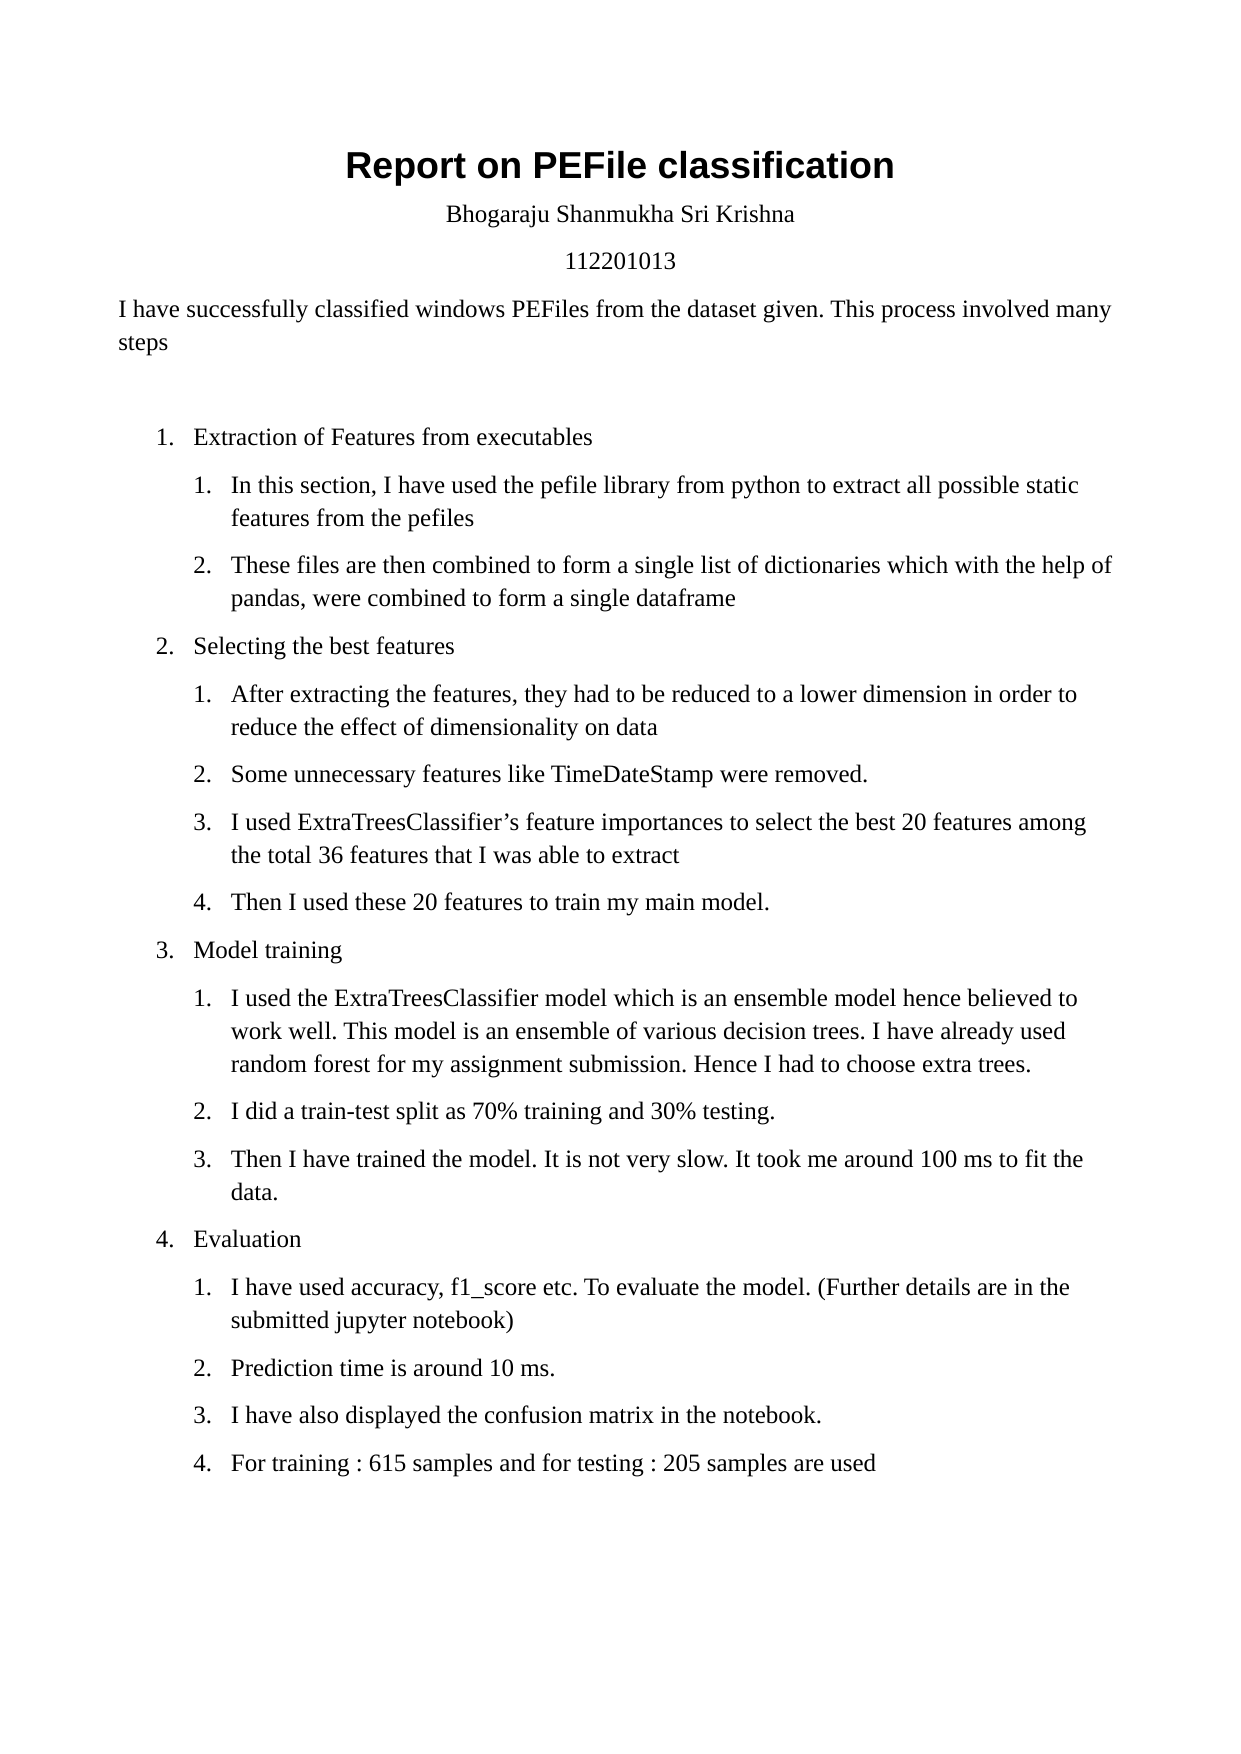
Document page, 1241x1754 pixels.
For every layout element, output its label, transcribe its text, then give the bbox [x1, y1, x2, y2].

list I did a train-test split as 70% training and 30% testing. [193, 1096, 1122, 1125]
subtitle Report on PEFile classification [118, 143, 1122, 186]
list Selecting the best features [156, 631, 1122, 660]
list I have used accuracy, f1_score etc. To evaluate the model. (Further details are in the submitted jupyter notebook) [193, 1272, 1122, 1334]
list Then I used these 20 features to train my main model. [193, 887, 1122, 916]
list These files are then combined to form a single list of dictionaries which with the help of pandas, were combined to form a single dataframe [193, 550, 1122, 612]
list Evaluation [156, 1224, 1122, 1253]
list For training : 615 samples and for testing : 205 samples are used [193, 1448, 1122, 1477]
list I have also displayed the confusion matrix in the notebook. [193, 1400, 1122, 1429]
list Model training [156, 935, 1122, 964]
list After extracting the features, they had to be reduced to a lower dimension in order to reduce the effect of dimensionality on data [193, 679, 1122, 740]
text Bhogaraju Shanmukha Sri Krishna [118, 199, 1122, 227]
list I used the ExtraTreesClassifier model which is an ensemble model hence believed to work well. This model is an ensemble of various decision trees. I have already used random forest for my assignment submission. Hence I had to choose extra trees. [193, 983, 1122, 1077]
list In this section, I have used the pefile library from python to extract all possible static features from the pefiles [193, 470, 1122, 532]
text 112201013 [118, 246, 1122, 275]
list I used ExtraTreesClassifier’s feature importances to select the best 20 features among the total 36 features that I was able to extract [193, 807, 1122, 869]
list Then I have trained the model. It is not very slow. It took me around 100 ms to fit the data. [193, 1144, 1122, 1206]
list Prediction time is around 10 ms. [193, 1353, 1122, 1382]
text I have successfully classified windows PEFiles from the dataset given. This process involved many steps [118, 294, 1122, 356]
list Extraction of Features from executables [156, 422, 1122, 451]
list Some unnecessary features like TimeDateStamp were removed. [193, 759, 1122, 788]
